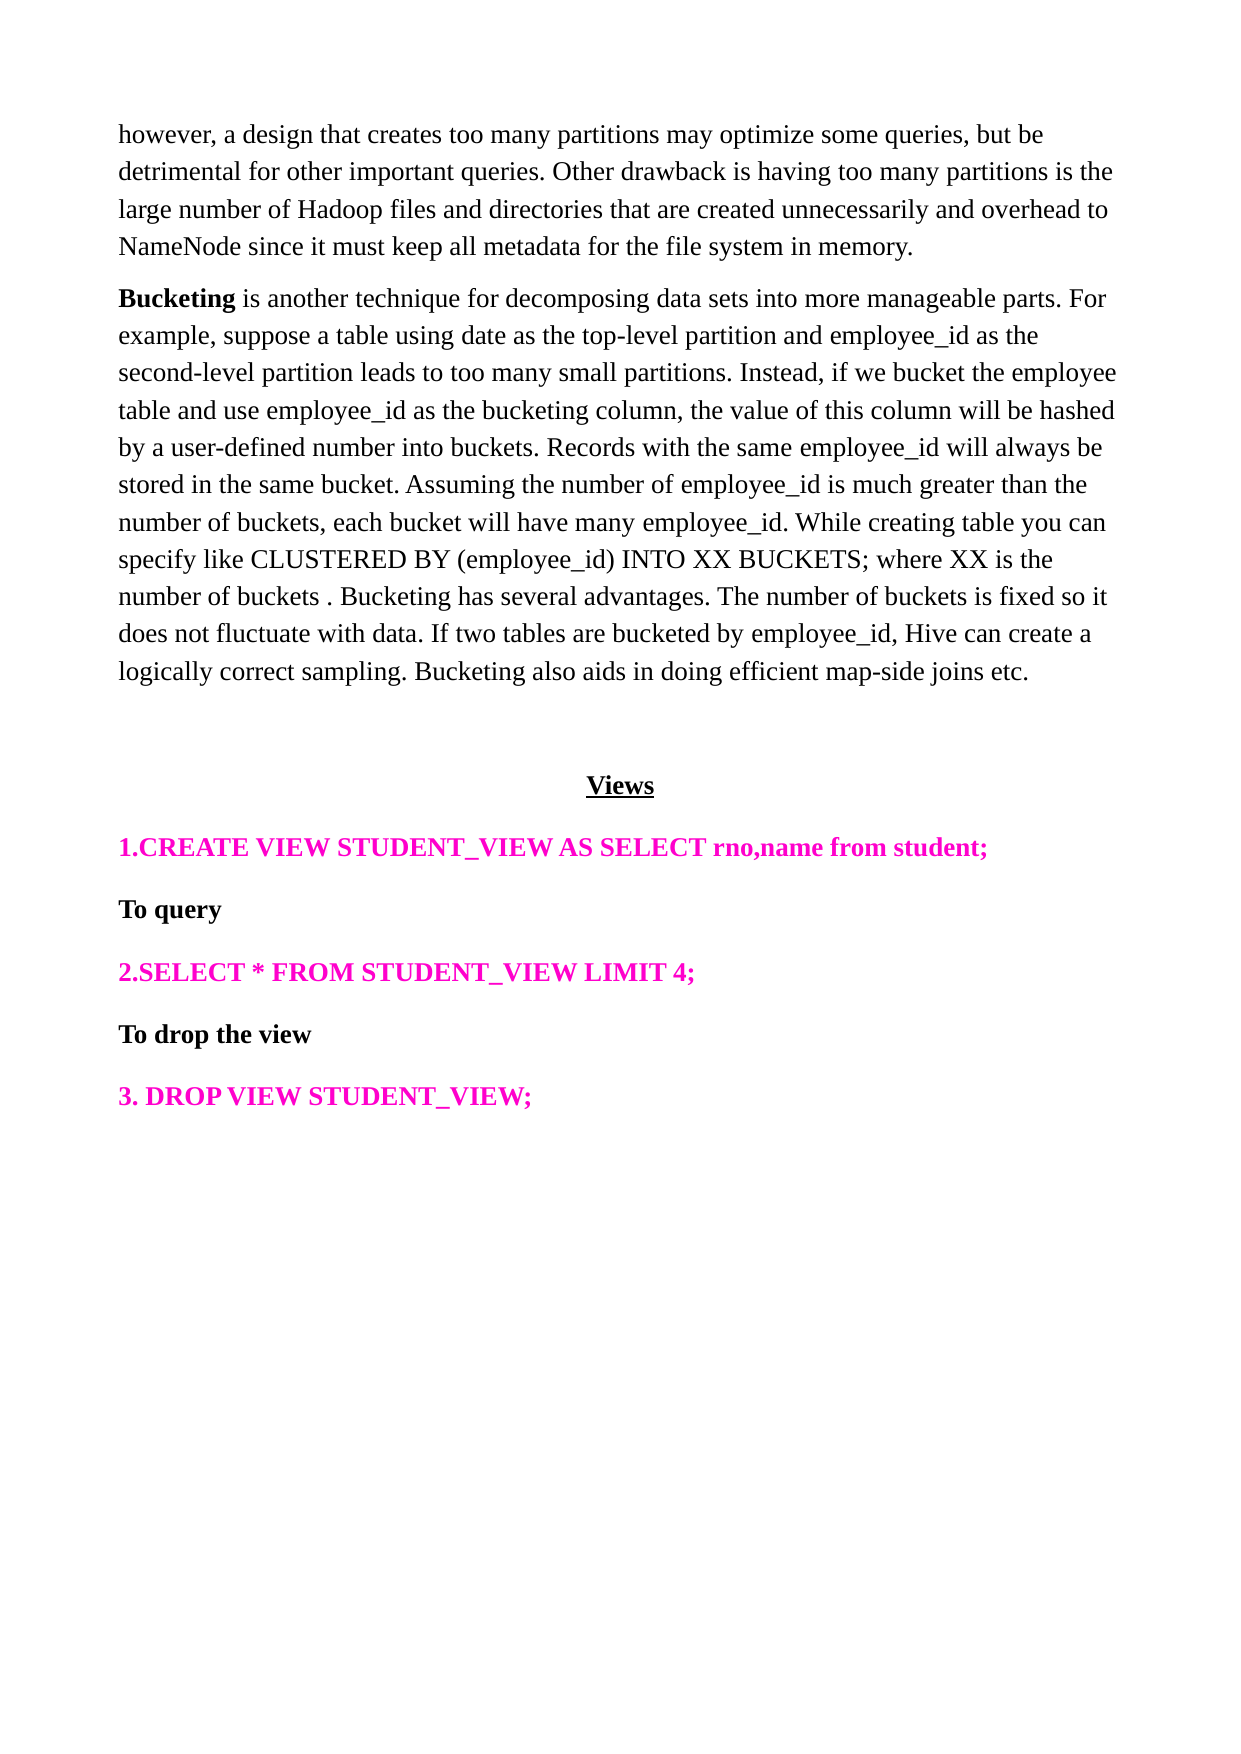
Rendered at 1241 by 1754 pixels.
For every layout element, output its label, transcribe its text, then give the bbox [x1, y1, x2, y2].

text Views [118, 769, 1122, 800]
text To drop the view [118, 1018, 1122, 1049]
text 2.SELECT * FROM STUDENT_VIEW LIMIT 4; [118, 956, 1122, 987]
text 3. DROP VIEW STUDENT_VIEW; [118, 1080, 1122, 1112]
text Bucketing is another technique for decomposing data sets into more manageable parts. For example, suppose a table using date as the top-level partition and employee_id as the second-level partition leads to too many small partitions. Instead, if we bucket the employee table and use employee_id as the bucketing column, the value of this column will be hashed by a user-defined number into buckets. Records with the same employee_id will always be stored in the same bucket. Assuming the number of employee_id is much greater than the number of buckets, each bucket will have many employee_id. While creating table you can specify like CLUSTERED BY (employee_id) INTO XX BUCKETS; where XX is the number of buckets . Bucketing has several advantages. The number of buckets is fixed so it does not fluctuate with data. If two tables are bucketed by employee_id, Hive can create a logically correct sampling. Bucketing also aids in doing efficient map-side joins etc. [118, 282, 1122, 686]
text To query [118, 893, 1122, 925]
text however, a design that creates too many partitions may optimize some queries, but be detrimental for other important queries. Other drawback is having too many partitions is the large number of Hadoop files and directories that are created unnecessarily and overhead to NameNode since it must keep all metadata for the file system in memory. [118, 118, 1122, 261]
text 1.CREATE VIEW STUDENT_VIEW AS SELECT rno,name from student; [118, 831, 1122, 862]
